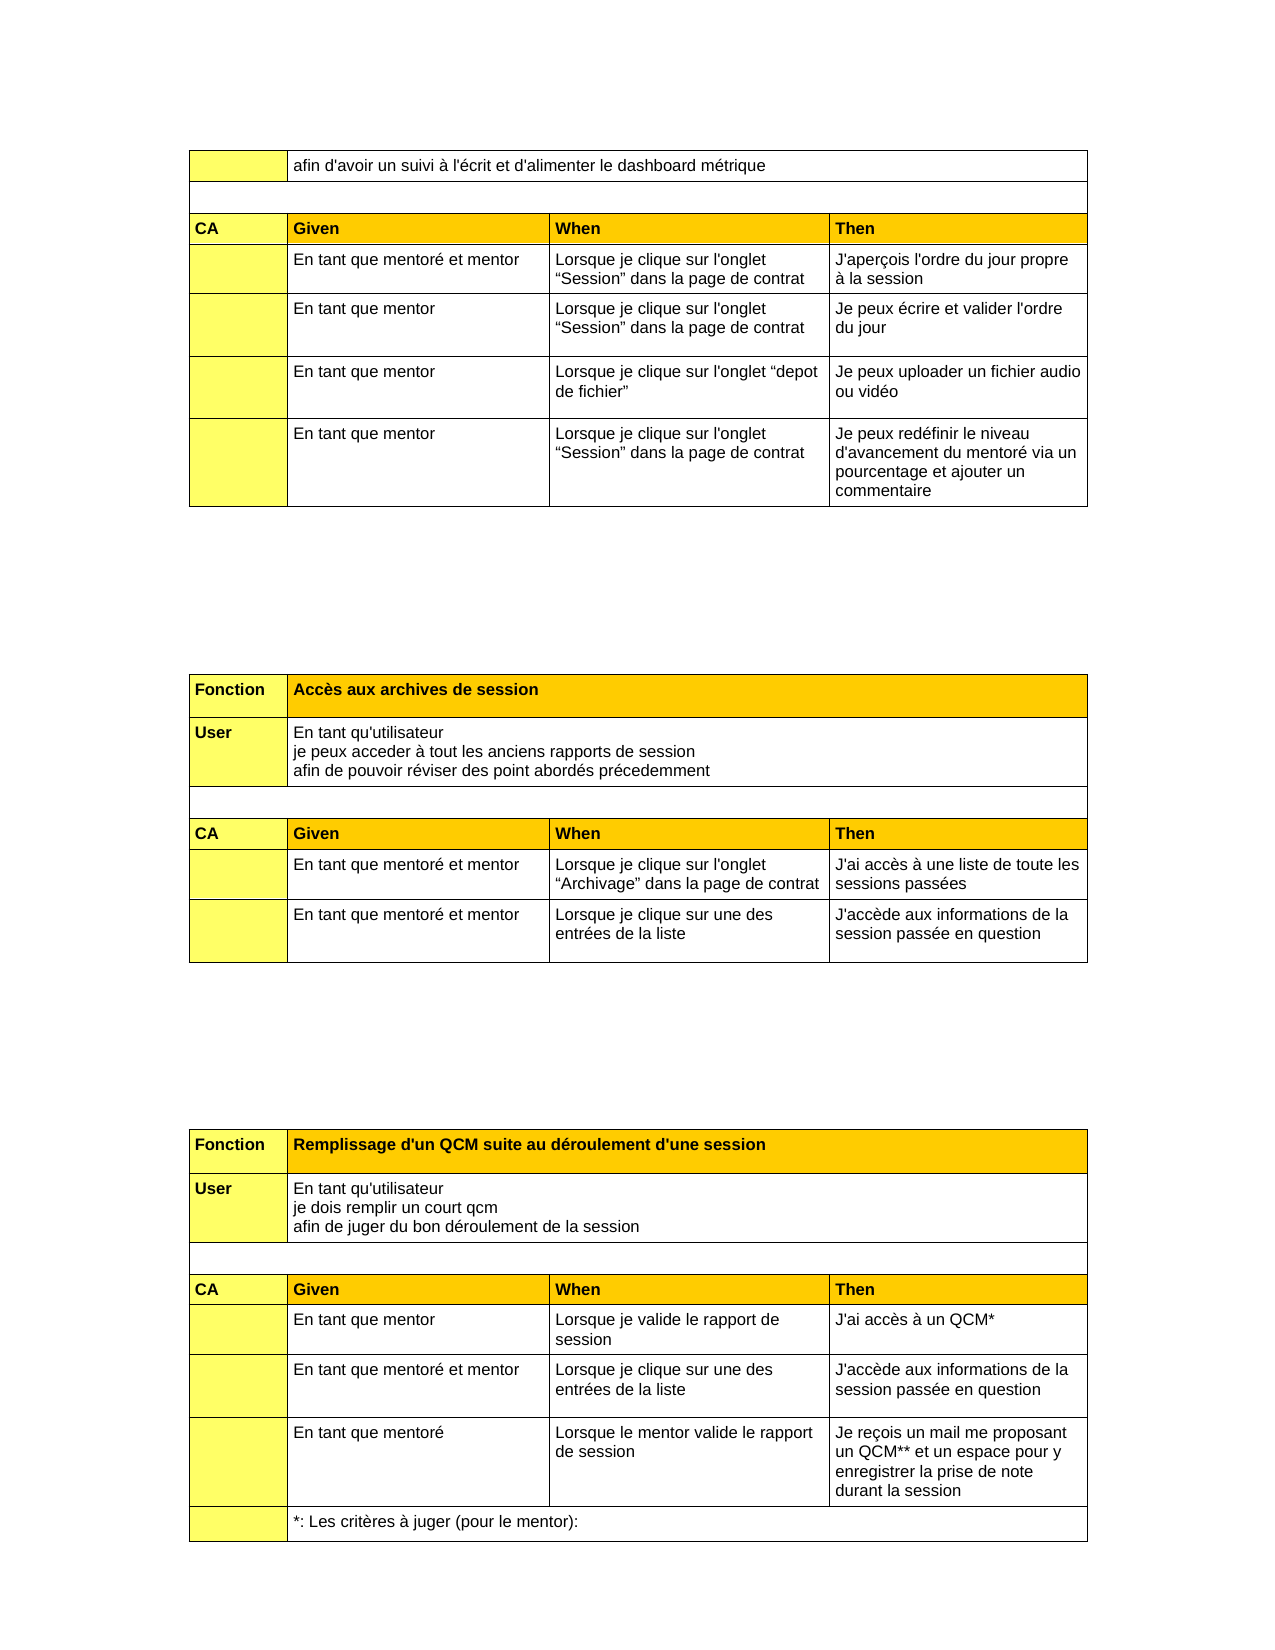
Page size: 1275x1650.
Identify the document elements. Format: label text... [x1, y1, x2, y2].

table_cell En tant que mentoré [288, 1418, 549, 1506]
table_cell Lorsque je clique sur l'onglet “depot de fichier” [550, 357, 829, 418]
table_cell Then [830, 819, 1087, 849]
table_cell Given [288, 214, 549, 243]
table_cell Je peux redéfinir le niveau d'avancement du mentoré via un pourcentage et ajouter un commentaire [830, 419, 1087, 506]
table_cell When [550, 1275, 829, 1304]
table_cell En tant que mentoré et mentor [288, 1355, 549, 1417]
table_cell Lorsque je clique sur l'onglet “Session” dans la page de contrat [550, 245, 829, 293]
table_cell User [190, 718, 287, 786]
table_cell afin d'avoir un suivi à l'écrit et d'alimenter le dashboard métrique [288, 151, 1087, 181]
table_cell [190, 900, 287, 962]
table_cell Lorsque je clique sur l'onglet “Session” dans la page de contrat [550, 419, 829, 506]
table_cell J'aperçois l'ordre du jour propre à la session [830, 245, 1087, 293]
table_cell When [550, 819, 829, 849]
table_cell CA [190, 214, 287, 243]
table_cell [190, 1243, 1087, 1274]
table_cell [190, 1355, 287, 1417]
table_cell En tant que mentoré et mentor [288, 850, 549, 898]
table_cell [190, 1418, 287, 1506]
table_header Remplissage d'un QCM suite au déroulement d'une session [288, 1130, 1087, 1173]
table_cell User [190, 1174, 287, 1242]
table_cell J'ai accès à un QCM* [830, 1305, 1087, 1354]
table_cell CA [190, 1275, 287, 1304]
table_cell Lorsque le mentor valide le rapport de session [550, 1418, 829, 1506]
table_cell Lorsque je valide le rapport de session [550, 1305, 829, 1354]
table_cell [190, 357, 287, 418]
table_cell J'accède aux informations de la session passée en question [830, 900, 1087, 962]
table_cell Then [830, 214, 1087, 243]
table_cell *: Les critères à juger (pour le mentor): [288, 1507, 1087, 1541]
table_cell Je peux uploader un fichier audio ou vidéo [830, 357, 1087, 418]
table_cell Then [830, 1275, 1087, 1304]
table_cell Given [288, 819, 549, 849]
table_cell En tant que mentor [288, 1305, 549, 1354]
table_cell Lorsque je clique sur une des entrées de la liste [550, 1355, 829, 1417]
table_cell Lorsque je clique sur l'onglet “Archivage” dans la page de contrat [550, 850, 829, 898]
table_cell J'accède aux informations de la session passée en question [830, 1355, 1087, 1417]
table_header Fonction [190, 675, 287, 717]
table_cell En tant que mentor [288, 294, 549, 356]
table_cell En tant que mentoré et mentor [288, 245, 549, 293]
table_cell Je reçois un mail me proposant un QCM** et un espace pour y enregistrer la prise de note durant la session [830, 1418, 1087, 1506]
table_cell Lorsque je clique sur l'onglet “Session” dans la page de contrat [550, 294, 829, 356]
table_cell [190, 787, 1087, 818]
table_cell When [550, 214, 829, 243]
table_cell En tant que mentor [288, 419, 549, 506]
table_header Accès aux archives de session [288, 675, 1087, 717]
table_cell J'ai accès à une liste de toute les sessions passées [830, 850, 1087, 898]
table_cell [190, 151, 287, 181]
table_cell Given [288, 1275, 549, 1304]
table_cell [190, 1305, 287, 1354]
table_cell En tant qu'utilisateur je dois remplir un court qcm afin de juger du bon déroulement de la session [288, 1174, 1087, 1242]
table_cell Lorsque je clique sur une des entrées de la liste [550, 900, 829, 962]
table_cell [190, 294, 287, 356]
table_cell En tant qu'utilisateur je peux acceder à tout les anciens rapports de session afin de pouvoir réviser des point abordés précedemment [288, 718, 1087, 786]
table_cell En tant que mentor [288, 357, 549, 418]
table_cell [190, 182, 1087, 213]
table_header Fonction [190, 1130, 287, 1173]
table_cell [190, 1507, 287, 1541]
table_cell En tant que mentoré et mentor [288, 900, 549, 962]
table_cell [190, 419, 287, 506]
table_cell [190, 850, 287, 898]
table_cell [190, 245, 287, 293]
table_cell CA [190, 819, 287, 849]
table_cell Je peux écrire et valider l'ordre du jour [830, 294, 1087, 356]
